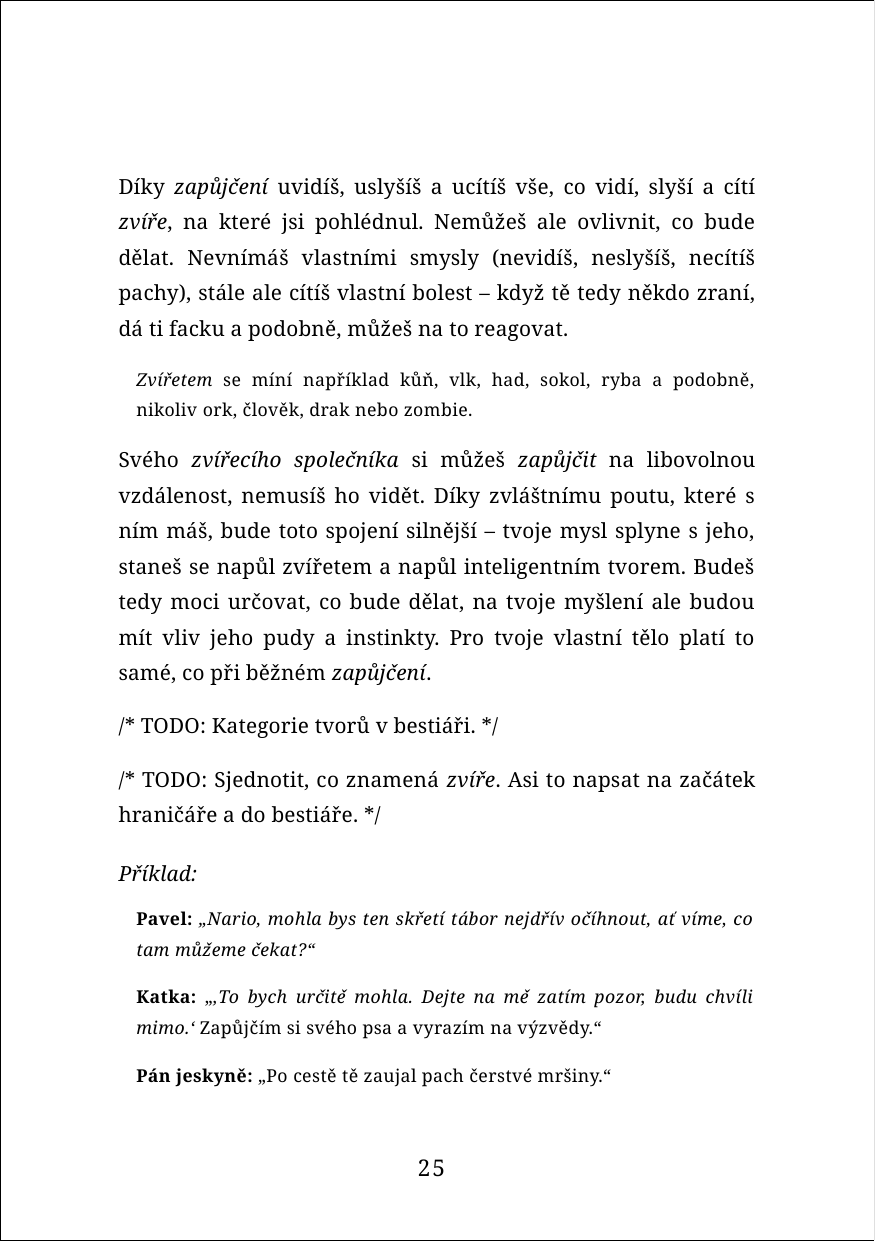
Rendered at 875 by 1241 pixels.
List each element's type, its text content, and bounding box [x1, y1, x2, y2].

text Díky zapůjčení uvidíš, uslyšíš a ucítíš vše, co vidí, slyší a cítí zvíře, na které jsi pohlédnul. Nemůžeš ale ovlivnit, co bude dělat. Nevnímáš vlastními smysly (nevidíš, neslyšíš, necítíš pachy), stále ale cítíš vlastní bolest – když tě tedy někdo zraní, dá ti facku a podobně, můžeš na to reagovat. [118, 172, 756, 342]
text Katka: „‚To bych určitě mohla. Dejte na mě zatím pozor, budu chvíli mimo.‘ Zapůjčím si svého psa a vyrazím na výzvědy.“ [136, 985, 756, 1039]
text Příklad: [118, 859, 756, 888]
text Svého zvířecího společníka si můžeš zapůjčit na libovolnou vzdálenost, nemusíš ho vidět. Díky zvláštnímu poutu, které s ním máš, bude toto spojení silnější – tvoje mysl splyne s jeho, staneš se napůl zvířetem a napůl inteligentním tvorem. Budeš tedy moci určovat, co bude dělat, na tvoje myšlení ale budou mít vliv jeho pudy a instinkty. Pro tvoje vlastní tělo platí to samé, co při běžném zapůjčení. [118, 445, 756, 687]
text Pavel: „Nario, mohla bys ten skřetí tábor nejdřív očíhnout, ať víme, co tam můžeme čekat?“ [136, 907, 756, 961]
text Zvířetem se míní například kůň, vlk, had, sokol, ryba a podobně, nikoliv ork, člověk, drak nebo zombie. [136, 367, 756, 421]
text /* TODO: Kategorie tvorů v bestiáři. */ [118, 712, 756, 740]
text /* TODO: Sjednotit, co znamená zvíře. Asi to napsat na začátek hraničáře a do bestiáře. */ [118, 765, 756, 829]
text Pán jeskyně: „Po cestě tě zaujal pach čerstvé mršiny.“ [136, 1063, 756, 1087]
